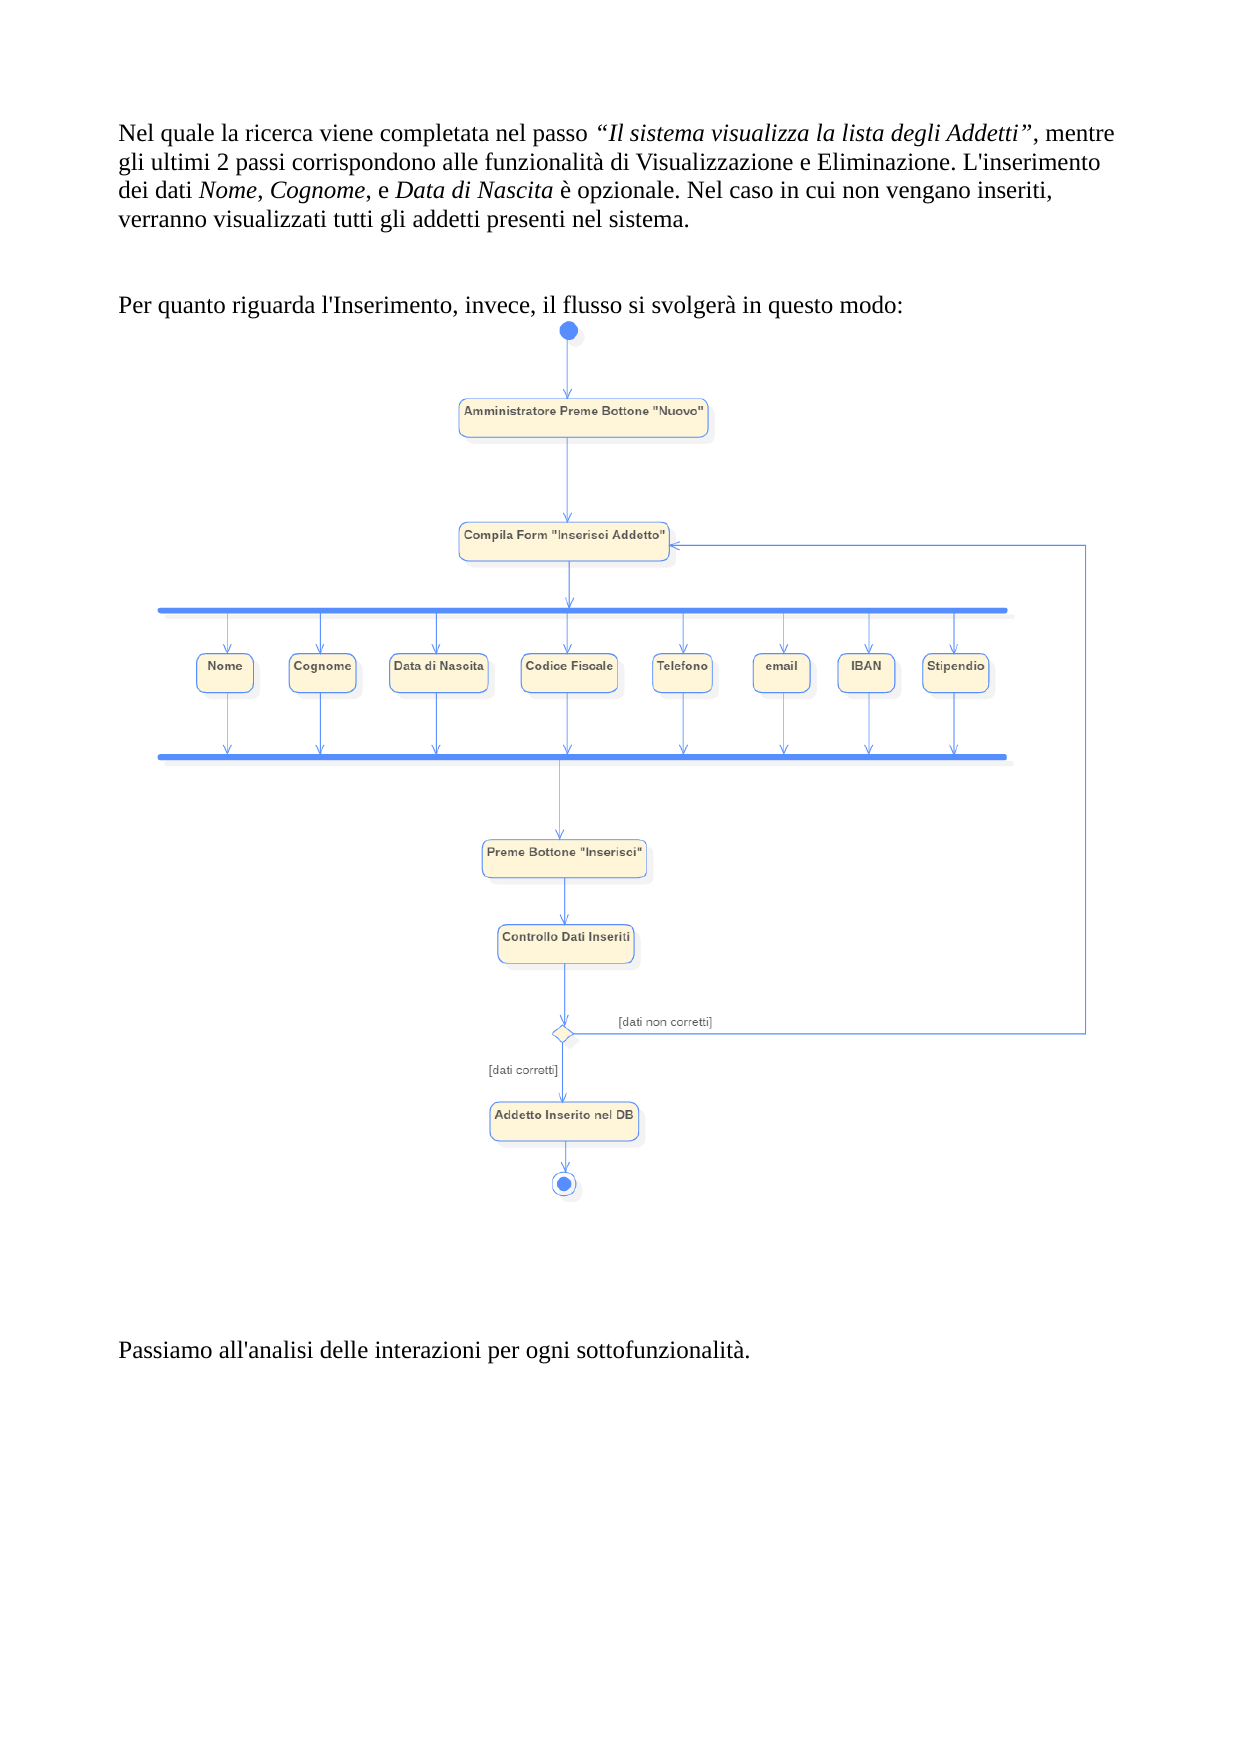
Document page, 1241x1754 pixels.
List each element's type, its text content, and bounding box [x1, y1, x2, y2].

text Passiamo all'analisi delle interazioni per ogni sottofunzionalità. [118, 1336, 1122, 1364]
picture [127, 319, 1115, 1202]
text Per quanto riguarda l'Inserimento, invece, il flusso si svolgerà in questo modo: [118, 291, 1122, 319]
text Nel quale la ricerca viene completata nel passo “Il sistema visualizza la lista degli Addetti”, mentre gli ultimi 2 passi corrispondono alle funzionalità di Visualizzazione e Eliminazione. L'inserimento dei dati Nome, Cognome, e Data di Nascita è opzionale. Nel caso in cui non vengano inseriti, verranno visualizzati tutti gli addetti presenti nel sistema. [118, 118, 1122, 233]
